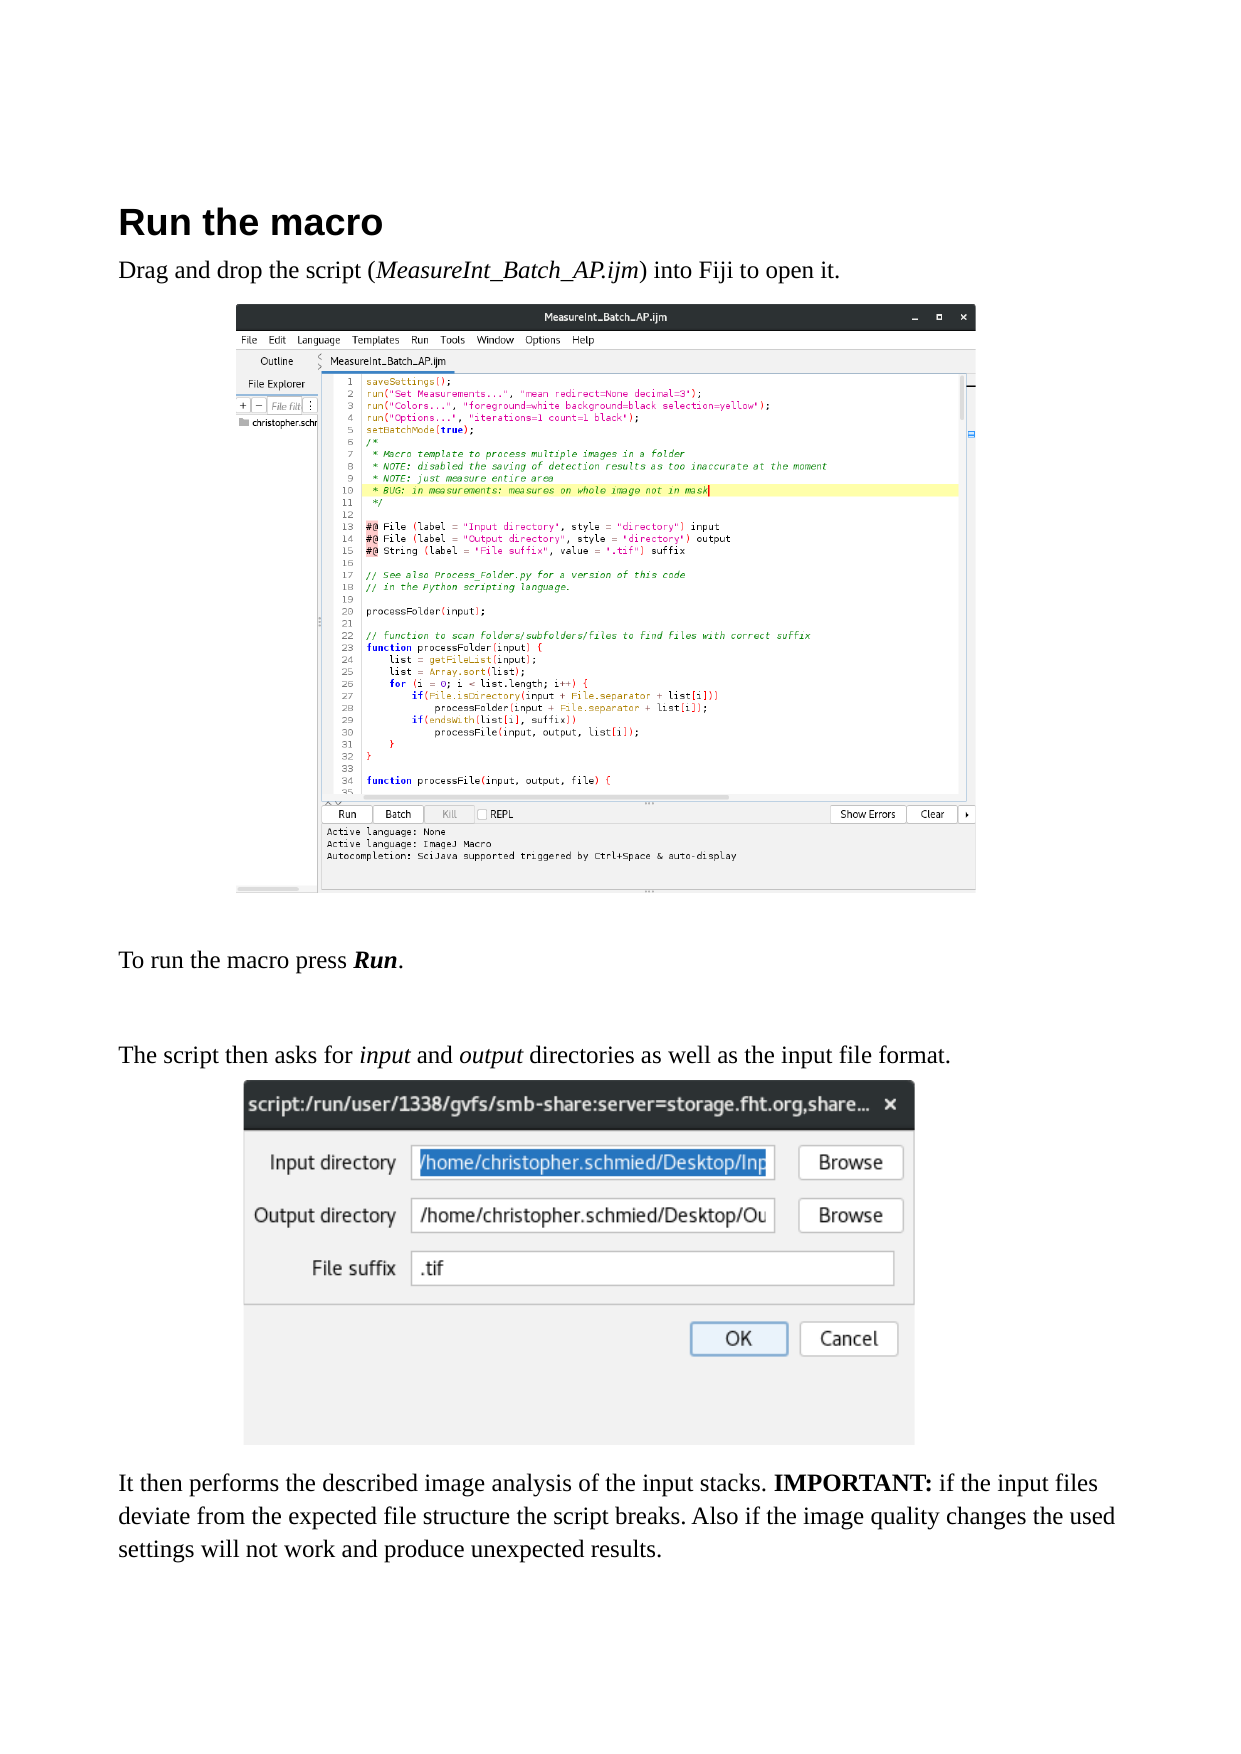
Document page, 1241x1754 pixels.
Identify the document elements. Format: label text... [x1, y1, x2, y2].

text It then performs the described image analysis of the input stacks. IMPORTANT: if the input files deviate from the expected file structure the script breaks. Also if the image quality changes the used settings will not work and produce unexpected results. [118, 1468, 1122, 1563]
text To run the macro press Run. [118, 945, 1122, 973]
text The script then asks for input and output directories as well as the input file format. [118, 1040, 1122, 1069]
picture [236, 304, 976, 893]
subtitle Run the macro [118, 199, 1122, 243]
text Drag and drop the script (MeasureInt_Batch_AP.ijm) into Fiji to open it. [118, 255, 1122, 284]
picture [243, 1080, 915, 1445]
